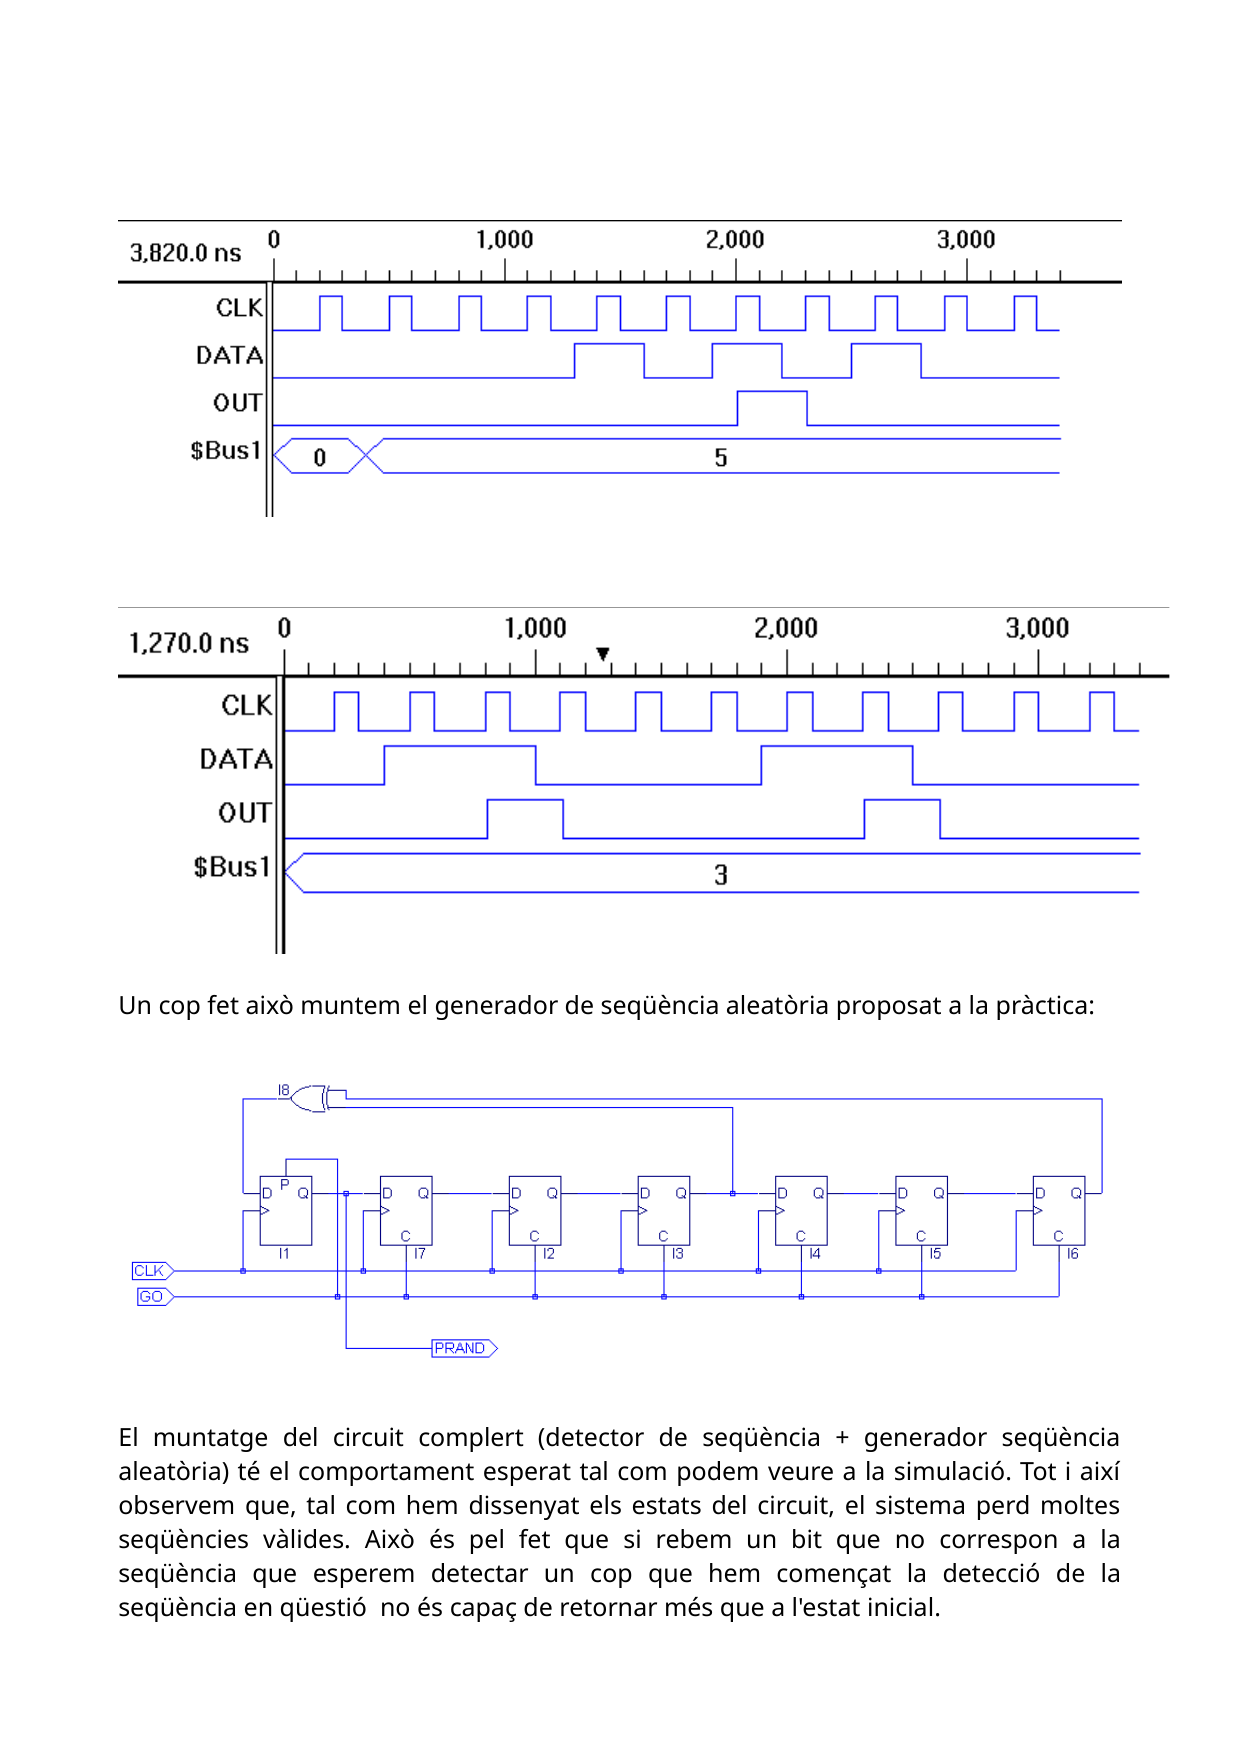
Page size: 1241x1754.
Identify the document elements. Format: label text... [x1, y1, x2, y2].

text Un cop fet això muntem el generador de seqüència aleatòria proposat a la pràctica: [118, 987, 1122, 1021]
text El muntatge del circuit complert (detector de seqüència + generador seqüència aleatòria) té el comportament esperat tal com podem veure a la simulació. Tot i així observem que, tal com hem dissenyat els estats del circuit, el sistema perd moltes seqüències vàlides. Això és pel fet que si rebem un bit que no correspon a la seqüència que esperem detectar un cop que hem començat la detecció de la seqüència en qüestió no és capaç de retornar més que a l'estat inicial. [118, 1420, 1122, 1624]
picture [118, 220, 1122, 517]
picture [118, 1021, 1122, 1420]
picture [118, 607, 1170, 954]
